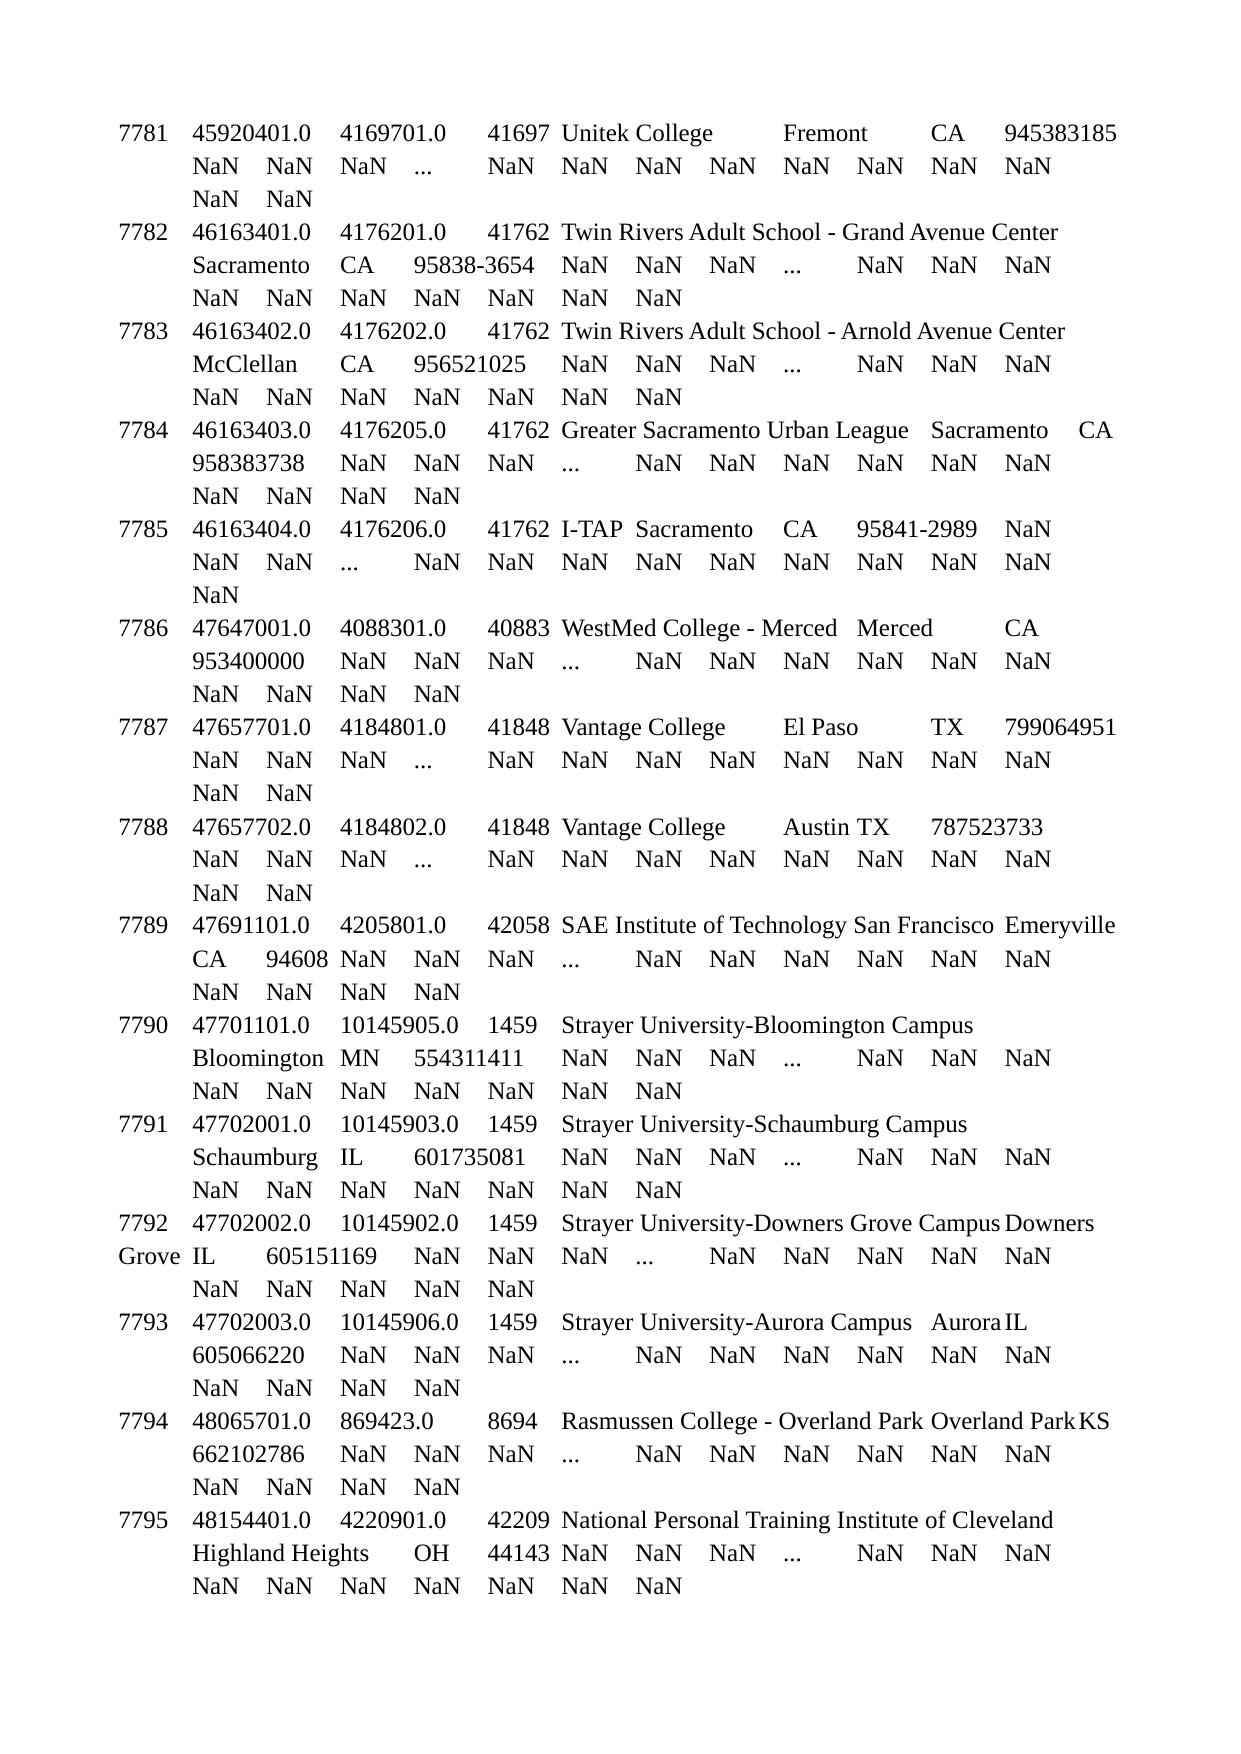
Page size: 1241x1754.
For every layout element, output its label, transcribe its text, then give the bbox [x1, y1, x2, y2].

text 7783 46163402.0 4176202.0 41762 Twin Rivers Adult School - Arnold Avenue Center McClellan CA 956521025 NaN NaN NaN ... NaN NaN NaN NaN NaN NaN NaN NaN NaN NaN [118, 316, 1122, 411]
text 7788 47657702.0 4184802.0 41848 Vantage College Austin TX 787523733 NaN NaN NaN ... NaN NaN NaN NaN NaN NaN NaN NaN NaN NaN [118, 812, 1122, 906]
text 7790 47701101.0 10145905.0 1459 Strayer University-Bloomington Campus Bloomington MN 554311411 NaN NaN NaN ... NaN NaN NaN NaN NaN NaN NaN NaN NaN NaN [118, 1010, 1122, 1104]
text 7794 48065701.0 869423.0 8694 Rasmussen College - Overland Park Overland Park KS 662102786 NaN NaN NaN ... NaN NaN NaN NaN NaN NaN NaN NaN NaN NaN [118, 1406, 1122, 1501]
text 7791 47702001.0 10145903.0 1459 Strayer University-Schaumburg Campus Schaumburg IL 601735081 NaN NaN NaN ... NaN NaN NaN NaN NaN NaN NaN NaN NaN NaN [118, 1109, 1122, 1203]
text 7785 46163404.0 4176206.0 41762 I-TAP Sacramento CA 95841-2989 NaN NaN NaN ... NaN NaN NaN NaN NaN NaN NaN NaN NaN NaN [118, 514, 1122, 609]
text 7793 47702003.0 10145906.0 1459 Strayer University-Aurora Campus Aurora IL 605066220 NaN NaN NaN ... NaN NaN NaN NaN NaN NaN NaN NaN NaN NaN [118, 1307, 1122, 1402]
text 7792 47702002.0 10145902.0 1459 Strayer University-Downers Grove Campus Downers Grove IL 605151169 NaN NaN NaN ... NaN NaN NaN NaN NaN NaN NaN NaN NaN NaN [118, 1208, 1122, 1303]
text 7781 45920401.0 4169701.0 41697 Unitek College Fremont CA 945383185 NaN NaN NaN ... NaN NaN NaN NaN NaN NaN NaN NaN NaN NaN [118, 118, 1122, 213]
text 7784 46163403.0 4176205.0 41762 Greater Sacramento Urban League Sacramento CA 958383738 NaN NaN NaN ... NaN NaN NaN NaN NaN NaN NaN NaN NaN NaN [118, 415, 1122, 510]
text 7786 47647001.0 4088301.0 40883 WestMed College - Merced Merced CA 953400000 NaN NaN NaN ... NaN NaN NaN NaN NaN NaN NaN NaN NaN NaN [118, 613, 1122, 708]
text 7795 48154401.0 4220901.0 42209 National Personal Training Institute of Cleveland Highland Heights OH 44143 NaN NaN NaN ... NaN NaN NaN NaN NaN NaN NaN NaN NaN NaN [118, 1505, 1122, 1600]
text 7782 46163401.0 4176201.0 41762 Twin Rivers Adult School - Grand Avenue Center Sacramento CA 95838-3654 NaN NaN NaN ... NaN NaN NaN NaN NaN NaN NaN NaN NaN NaN [118, 217, 1122, 312]
text 7789 47691101.0 4205801.0 42058 SAE Institute of Technology San Francisco Emeryville CA 94608 NaN NaN NaN ... NaN NaN NaN NaN NaN NaN NaN NaN NaN NaN [118, 911, 1122, 1005]
text 7787 47657701.0 4184801.0 41848 Vantage College El Paso TX 799064951 NaN NaN NaN ... NaN NaN NaN NaN NaN NaN NaN NaN NaN NaN [118, 712, 1122, 807]
